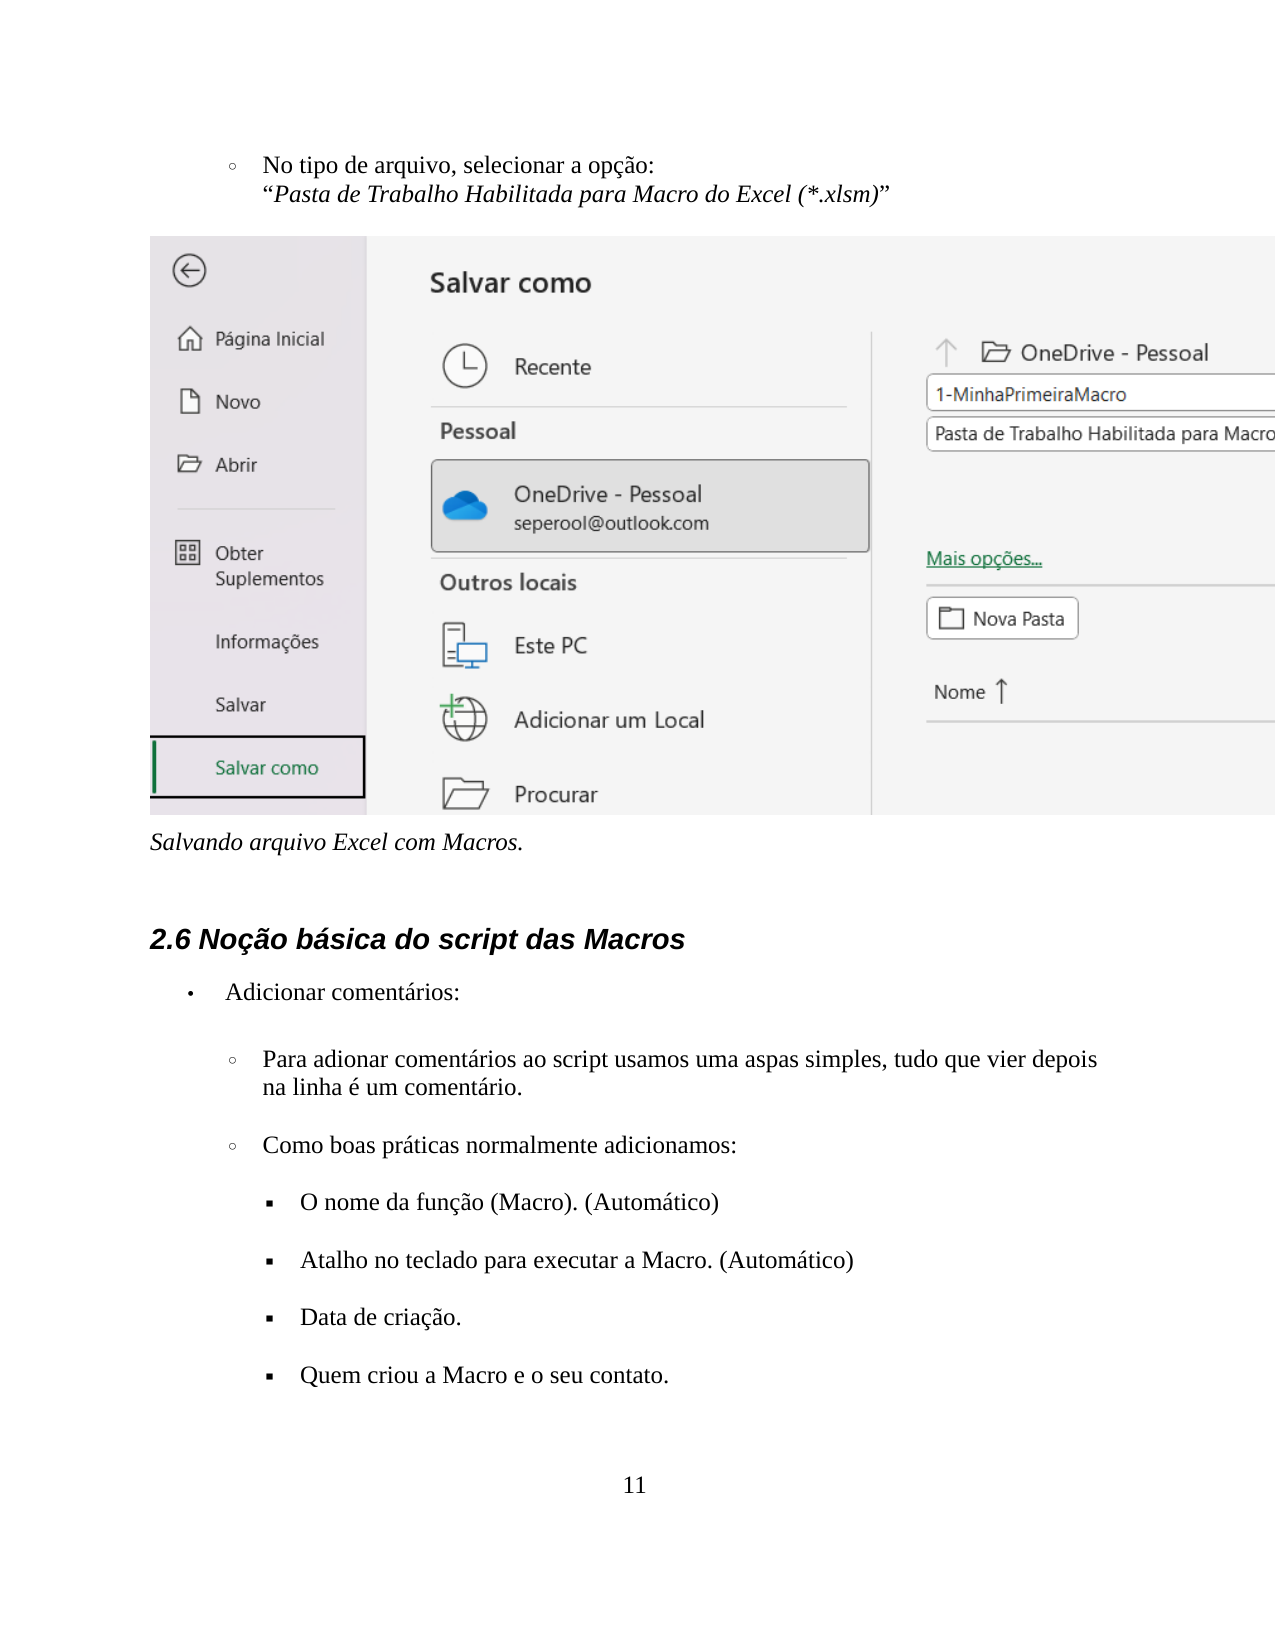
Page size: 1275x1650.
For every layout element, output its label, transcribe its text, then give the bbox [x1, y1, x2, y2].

list Atalho no teclado para executar a Macro. (Automático) [262, 1245, 1125, 1302]
picture [150, 236, 1275, 815]
list Data de criação. [262, 1302, 1125, 1360]
list No tipo de arquivo, selecionar a opção: “Pasta de Trabalho Habilitada para Macro do Excel (*.xlsm)” [225, 150, 1125, 236]
list Adicionar comentários: [187, 977, 1125, 1035]
list O nome da função (Macro). (Automático) [262, 1187, 1125, 1245]
list Como boas práticas normalmente adicionamos: [225, 1130, 1125, 1187]
text Salvando arquivo Excel com Macros. [150, 827, 1125, 856]
subtitle 2.6 Noção básica do script das Macros [150, 922, 1125, 956]
list Quem criou a Macro e o seu contato. [262, 1360, 1125, 1417]
list Para adionar comentários ao script usamos uma aspas simples, tudo que vier depois na linha é um comentário. [225, 1044, 1125, 1130]
